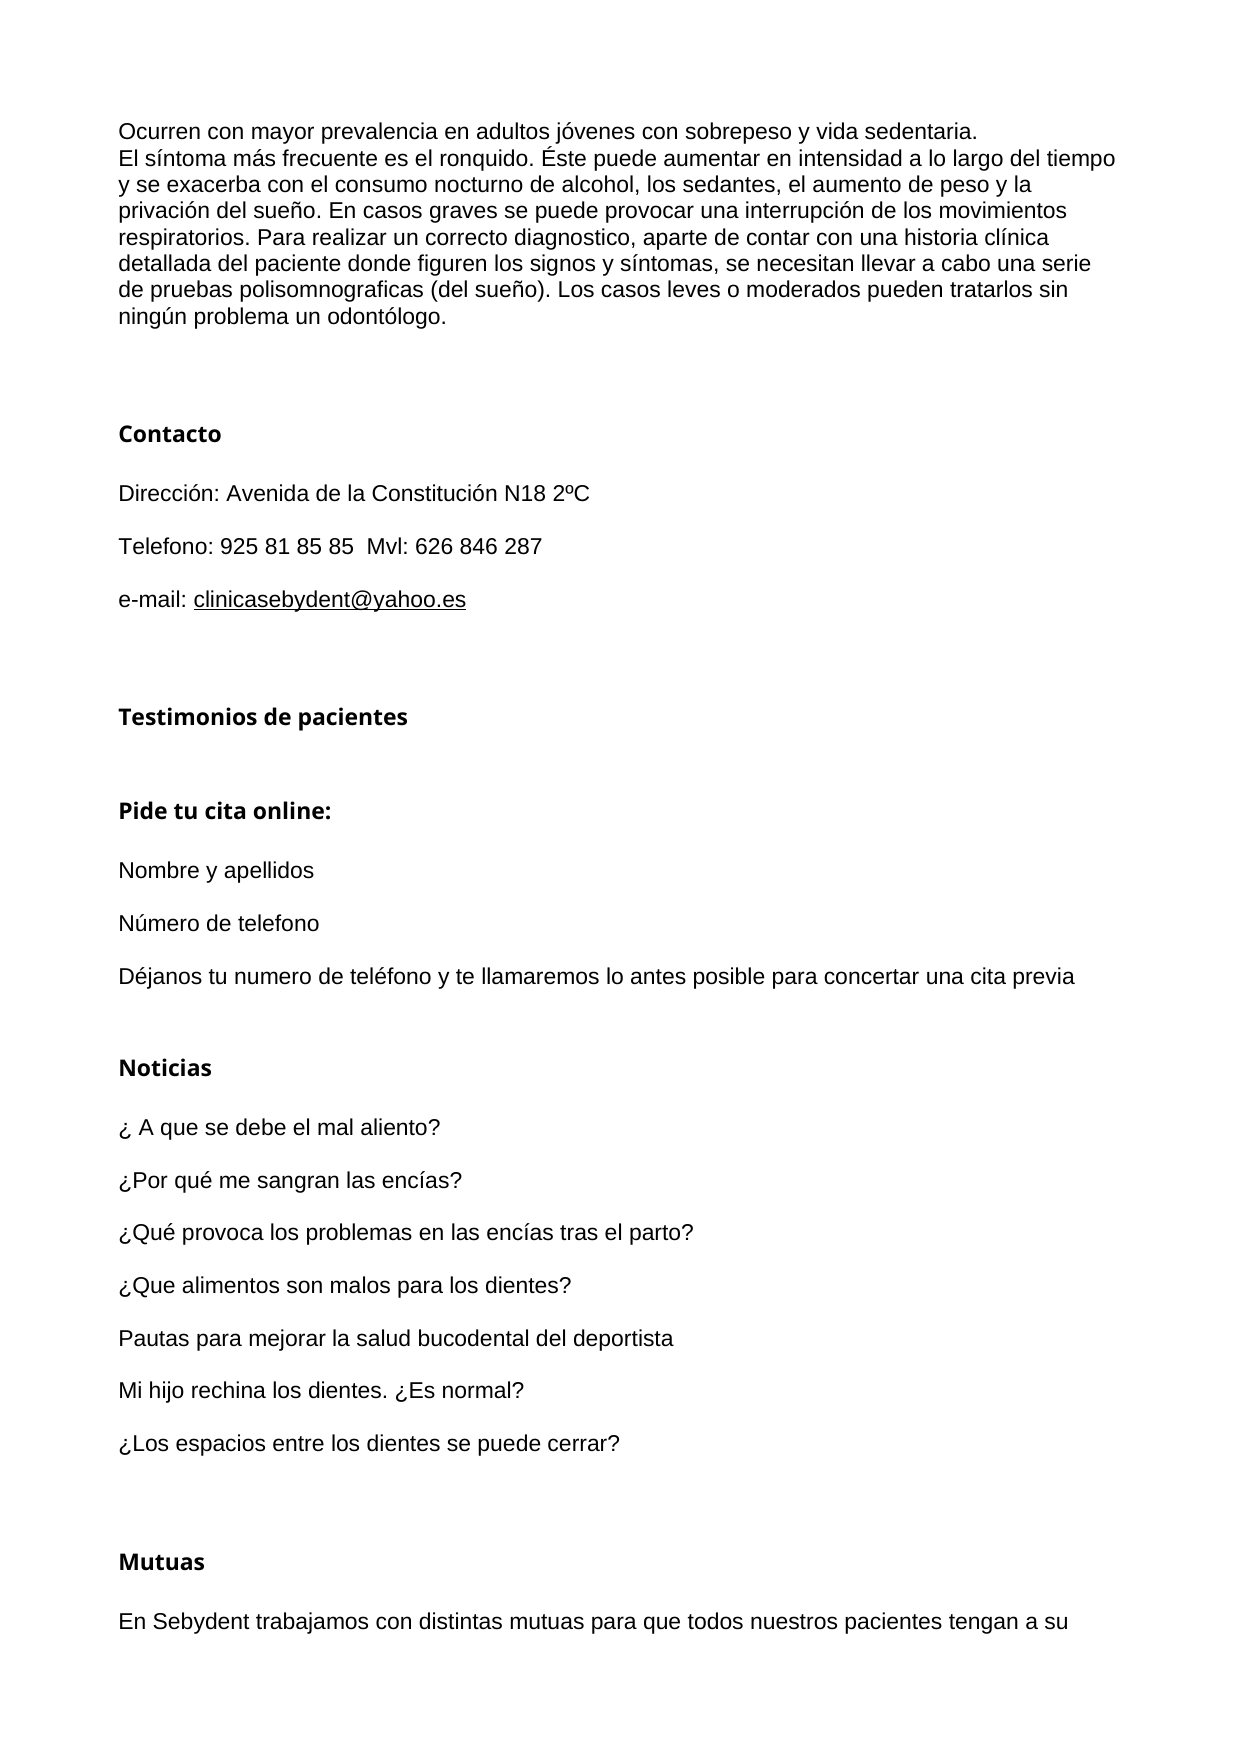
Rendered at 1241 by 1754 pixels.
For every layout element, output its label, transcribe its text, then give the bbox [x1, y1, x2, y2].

text Déjanos tu numero de teléfono y te llamaremos lo antes posible para concertar una cita previa [118, 963, 1122, 989]
text Testimonios de pacientes [118, 701, 1122, 732]
text Contacto [118, 418, 1122, 449]
text Pide tu cita online: [118, 795, 1122, 826]
text ¿Por qué me sangran las encías? [118, 1167, 1122, 1193]
text El síntoma más frecuente es el ronquido. Éste puede aumentar en intensidad a lo largo del tiempo y se exacerba con el consumo nocturno de alcohol, los sedantes, el aumento de peso y la privación del sueño. En casos graves se puede provocar una interrupción de los movimientos respiratorios. Para realizar un correcto diagnostico, aparte de contar con una historia clínica detallada del paciente donde figuren los signos y síntomas, se necesitan llevar a cabo una serie de pruebas polisomnograficas (del sueño). Los casos leves o moderados pueden tratarlos sin ningún problema un odontólogo. [118, 144, 1122, 329]
text Noticias [118, 1051, 1122, 1083]
text Mi hijo rechina los dientes. ¿Es normal? [118, 1377, 1122, 1404]
text Nombre y apellidos [118, 857, 1122, 883]
text Ocurren con mayor prevalencia en adultos jóvenes con sobrepeso y vida sedentaria. [118, 118, 1122, 144]
text En Sebydent trabajamos con distintas mutuas para que todos nuestros pacientes tengan a su [118, 1608, 1122, 1634]
text Mutuas [118, 1545, 1122, 1577]
text Telefono: 925 81 85 85 Mvl: 626 846 287 [118, 533, 1122, 559]
text Dirección: Avenida de la Constitución N18 2ºC [118, 480, 1122, 507]
text Pautas para mejorar la salud bucodental del deportista [118, 1325, 1122, 1351]
text ¿ A que se debe el mal aliento? [118, 1114, 1122, 1140]
text ¿Qué provoca los problemas en las encías tras el parto? [118, 1219, 1122, 1246]
text ¿Que alimentos son malos para los dientes? [118, 1272, 1122, 1298]
text ¿Los espacios entre los dientes se puede cerrar? [118, 1430, 1122, 1457]
text e-mail: clinicasebydent@yahoo.es [118, 586, 1122, 612]
text Número de telefono [118, 910, 1122, 936]
